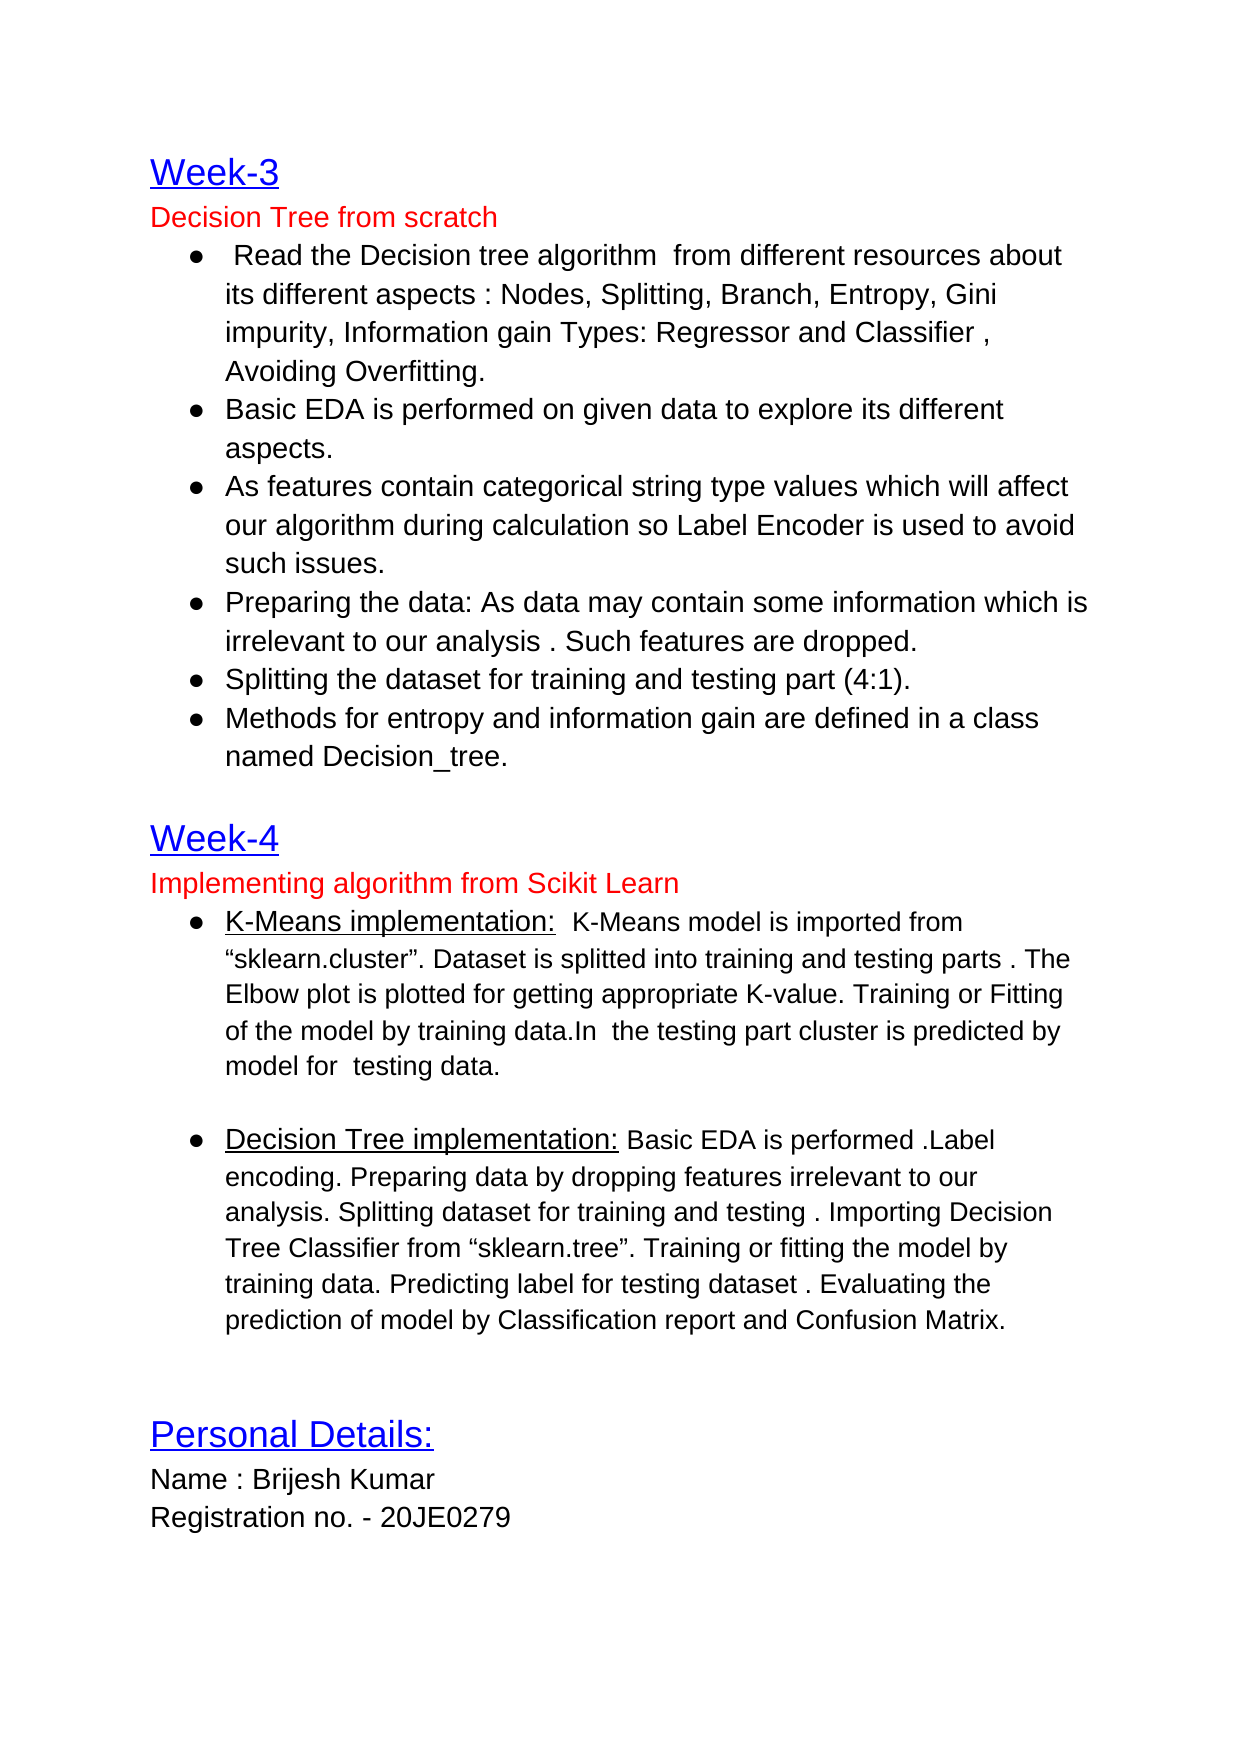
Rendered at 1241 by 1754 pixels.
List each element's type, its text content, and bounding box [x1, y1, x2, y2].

text Week-4 [150, 816, 1090, 859]
list Basic EDA is performed on given data to explore its different aspects. [187, 392, 1090, 464]
list Methods for entropy and information gain are defined in a class named Decision_tree. [187, 701, 1090, 773]
list As features contain categorical string type values which will affect our algorithm during calculation so Label Encoder is used to avoid such issues. [187, 469, 1090, 580]
text Week-3 [150, 150, 1090, 193]
text Registration no. - 20JE0279 [150, 1500, 1090, 1534]
list Splitting the dataset for training and testing part (4:1). [187, 662, 1090, 696]
list Decision Tree implementation: Basic EDA is performed .Label encoding. Preparing data by dropping features irrelevant to our analysis. Splitting dataset for training and testing . Importing Decision Tree Classifier from “sklearn.tree”. Training or fitting the model by training data. Predicting label for testing dataset . Evaluating the prediction of model by Classification report and Confusion Matrix. [187, 1122, 1090, 1336]
text Implementing algorithm from Scikit Learn [150, 866, 1090, 899]
text Name : Brijesh Kumar [150, 1462, 1090, 1495]
text Personal Details: [150, 1412, 1090, 1455]
list Read the Decision tree algorithm from different resources about its different aspects : Nodes, Splitting, Branch, Entropy, Gini impurity, Information gain Types: Regressor and Classifier , Avoiding Overfitting. [187, 238, 1090, 387]
list Preparing the data: As data may contain some information which is irrelevant to our analysis . Such features are dropped. [187, 585, 1090, 657]
text Decision Tree from scratch [150, 199, 1090, 233]
list K-Means implementation: K-Means model is imported from “sklearn.cluster”. Dataset is splitted into training and testing parts . The Elbow plot is plotted for getting appropriate K-value. Training or Fitting of the model by training data.In the testing part cluster is predicted by model for testing data. [187, 904, 1090, 1082]
